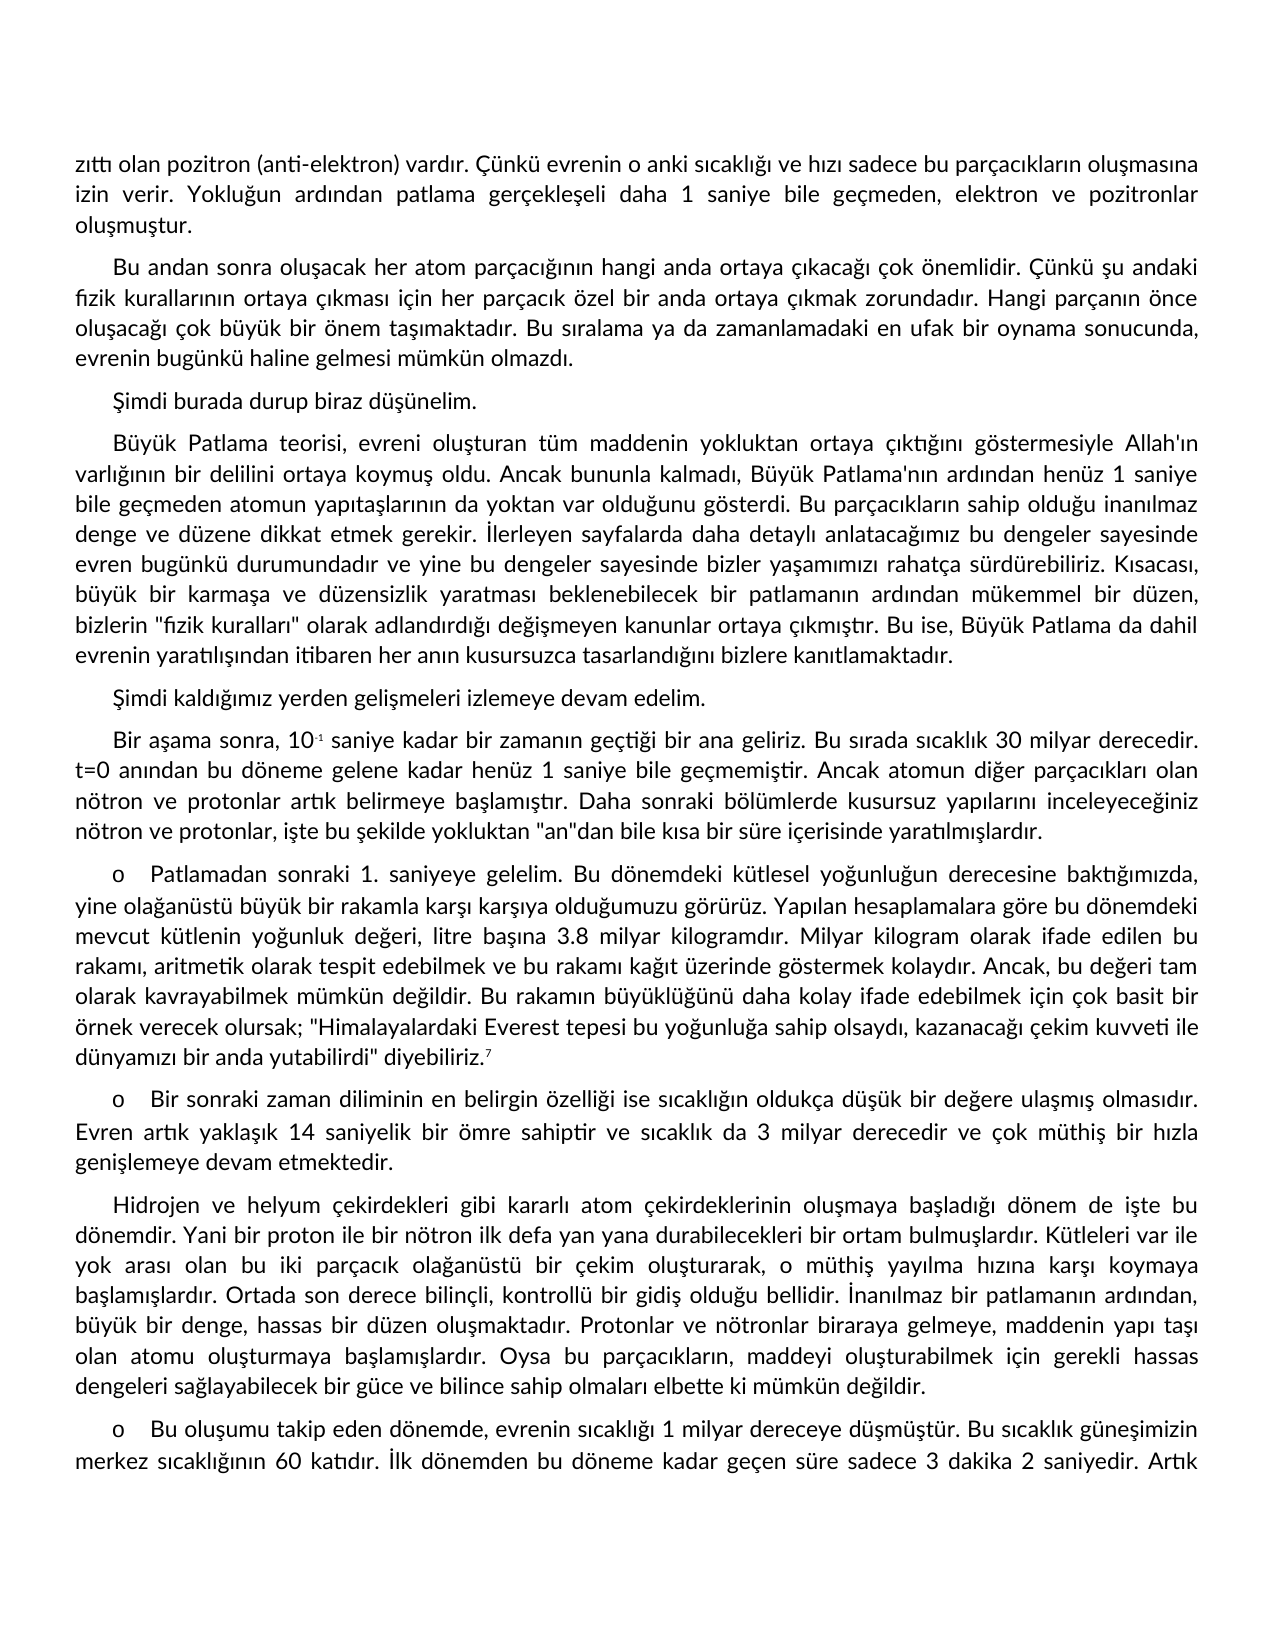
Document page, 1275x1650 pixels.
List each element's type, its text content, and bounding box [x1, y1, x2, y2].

text Şimdi kaldığımız yerden gelişmeleri izlemeye devam edelim. [75, 683, 1200, 711]
text Hidrojen ve helyum çekirdekleri gibi kararlı atom çekirdeklerinin oluşmaya başladığı dönem de işte bu dönemdir. Yani bir proton ile bir nötron ilk defa yan yana durabilecekleri bir ortam bulmuşlardır. Kütleleri var ile yok arası olan bu iki parçacık olağanüstü bir çekim oluşturarak, o müthiş yayılma hızına karşı koymaya başlamışlardır. Ortada son derece bilinçli, kontrollü bir gidiş olduğu bellidir. İnanılmaz bir patlamanın ardından, büyük bir denge, hassas bir düzen oluşmaktadır. Protonlar ve nötronlar biraraya gelmeye, maddenin yapı taşı olan atomu oluşturmaya başlamışlardır. Oysa bu parçacıkların, maddeyi oluşturabilmek için gerekli hassas dengeleri sağlayabilecek bir güce ve bilince sahip olmaları elbette ki mümkün değildir. [75, 1190, 1200, 1399]
text Bir aşama sonra, 10-1 saniye kadar bir zamanın geçtiği bir ana geliriz. Bu sırada sıcaklık 30 milyar derecedir. t=0 anından bu döneme gelene kadar henüz 1 saniye bile geçmemiştir. Ancak atomun diğer parçacıkları olan nötron ve protonlar artık belirmeye başlamıştır. Daha sonraki bölümlerde kusursuz yapılarını inceleyeceğiniz nötron ve protonlar, işte bu şekilde yokluktan "an"dan bile kısa bir süre içerisinde yaratılmışlardır. [75, 726, 1200, 844]
list Bu oluşumu takip eden dönemde, evrenin sıcaklığı 1 milyar dereceye düşmüştür. Bu sıcaklık güneşimizin merkez sıcaklığının 60 katıdır. İlk dönemden bu döneme kadar geçen süre sadece 3 dakika 2 saniyedir. Artık [75, 1414, 1200, 1474]
text Bu andan sonra oluşacak her atom parçacığının hangi anda ortaya çıkacağı çok önemlidir. Çünkü şu andaki fizik kurallarının ortaya çıkması için her parçacık özel bir anda ortaya çıkmak zorundadır. Hangi parçanın önce oluşacağı çok büyük bir önem taşımaktadır. Bu sıralama ya da zamanlamadaki en ufak bir oynama sonucunda, evrenin bugünkü haline gelmesi mümkün olmazdı. [75, 253, 1200, 371]
list zıttı olan pozitron (anti-elektron) vardır. Çünkü evrenin o anki sıcaklığı ve hızı sadece bu parçacıkların oluşmasına izin verir. Yokluğun ardından patlama gerçekleşeli daha 1 saniye bile geçmeden, elektron ve pozitronlar oluşmuştur. [75, 150, 1200, 238]
text Büyük Patlama teorisi, evreni oluşturan tüm maddenin yokluktan ortaya çıktığını göstermesiyle Allah'ın varlığının bir delilini ortaya koymuş oldu. Ancak bununla kalmadı, Büyük Patlama'nın ardından henüz 1 saniye bile geçmeden atomun yapıtaşlarının da yoktan var olduğunu gösterdi. Bu parçacıkların sahip olduğu inanılmaz denge ve düzene dikkat etmek gerekir. İlerleyen sayfalarda daha detaylı anlatacağımız bu dengeler sayesinde evren bugünkü durumundadır ve yine bu dengeler sayesinde bizler yaşamımızı rahatça sürdürebiliriz. Kısacası, büyük bir karmaşa ve düzensizlik yaratması beklenebilecek bir patlamanın ardından mükemmel bir düzen, bizlerin "fizik kuralları" olarak adlandırdığı değişmeyen kanunlar ortaya çıkmıştır. Bu ise, Büyük Patlama da dahil evrenin yaratılışından itibaren her anın kusursuzca tasarlandığını bizlere kanıtlamaktadır. [75, 429, 1200, 668]
text Şimdi burada durup biraz düşünelim. [75, 386, 1200, 414]
list Patlamadan sonraki 1. saniyeye gelelim. Bu dönemdeki kütlesel yoğunluğun derecesine baktığımızda, yine olağanüstü büyük bir rakamla karşı karşıya olduğumuzu görürüz. Yapılan hesaplamalara göre bu dönemdeki mevcut kütlenin yoğunluk değeri, litre başına 3.8 milyar kilogramdır. Milyar kilogram olarak ifade edilen bu rakamı, aritmetik olarak tespit edebilmek ve bu rakamı kağıt üzerinde göstermek kolaydır. Ancak, bu değeri tam olarak kavrayabilmek mümkün değildir. Bu rakamın büyüklüğünü daha kolay ifade edebilmek için çok basit bir örnek verecek olursak; "Himalayalardaki Everest tepesi bu yoğunluğa sahip olsaydı, kazanacağı çekim kuvveti ile dünyamızı bir anda yutabilirdi" diyebiliriz.7 [75, 859, 1200, 1070]
list Bir sonraki zaman diliminin en belirgin özelliği ise sıcaklığın oldukça düşük bir değere ulaşmış olmasıdır. Evren artık yaklaşık 14 saniyelik bir ömre sahiptir ve sıcaklık da 3 milyar derecedir ve çok müthiş bir hızla genişlemeye devam etmektedir. [75, 1085, 1200, 1175]
